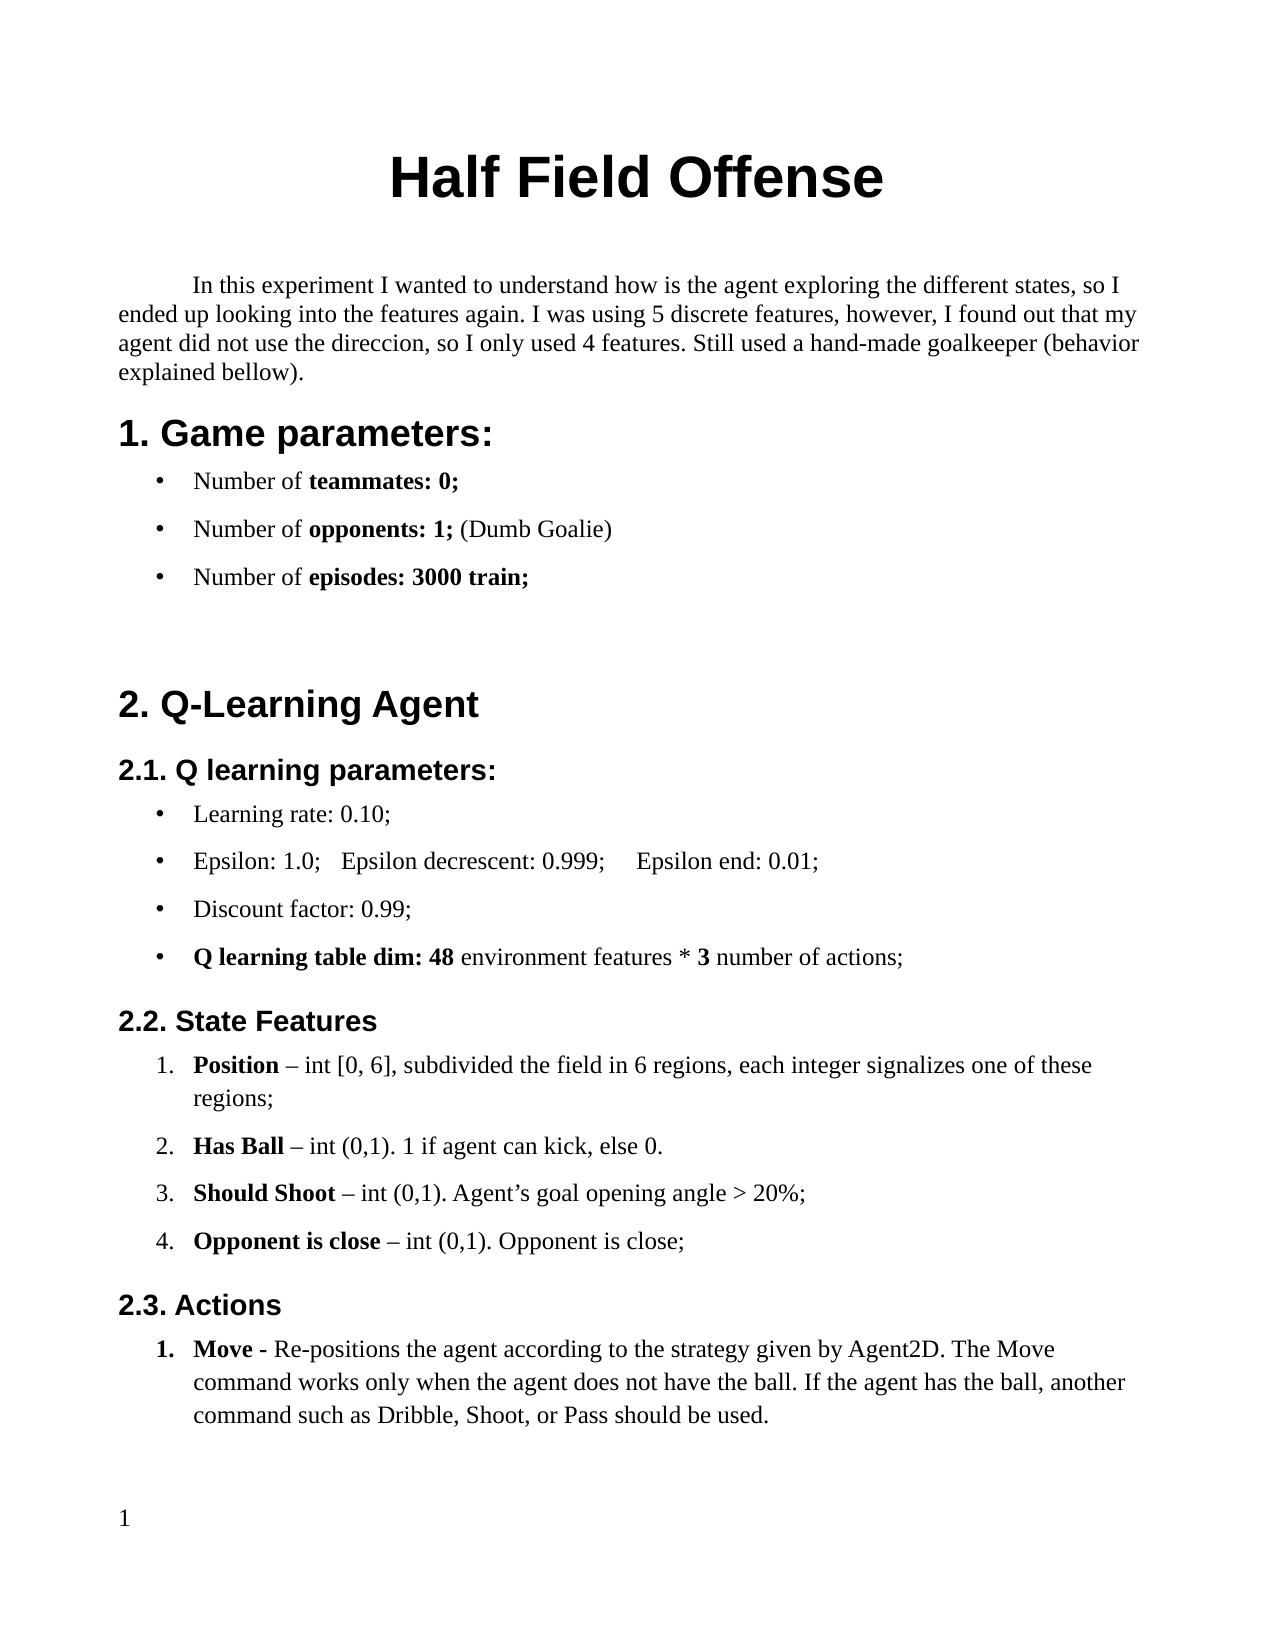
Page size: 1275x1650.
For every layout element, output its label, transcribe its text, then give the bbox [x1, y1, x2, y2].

list Move - Re-positions the agent according to the strategy given by Agent2D. The Move command works only when the agent does not have the ball. If the agent has the ball, another command such as Dribble, Shoot, or Pass should be used. [156, 1334, 1157, 1429]
list Learning rate: 0.10; [156, 799, 1157, 828]
subtitle 1. Game parameters: [118, 410, 1157, 454]
list Number of episodes: 3000 train; [156, 562, 1157, 590]
list Discount factor: 0.99; [156, 894, 1157, 923]
list Should Shoot – int (0,1). Agent’s goal opening angle > 20%; [156, 1178, 1157, 1207]
subtitle 2.2. State Features [118, 1004, 1157, 1038]
list Epsilon: 1.0; Epsilon decrescent: 0.999; Epsilon end: 0.01; [156, 846, 1157, 875]
subtitle 2. Q-Learning Agent [118, 682, 1157, 726]
subtitle 2.3. Actions [118, 1288, 1157, 1322]
title Half Field Offense [118, 143, 1157, 210]
list Opponent is close – int (0,1). Opponent is close; [156, 1226, 1157, 1255]
subtitle 2.1. Q learning parameters: [118, 753, 1157, 786]
list Position – int [0, 6], subdivided the field in 6 regions, each integer signalizes one of these regions; [156, 1050, 1157, 1112]
list Q learning table dim: 48 environment features * 3 number of actions; [156, 942, 1157, 970]
list Number of opponents: 1; (Dumb Goalie) [156, 514, 1157, 543]
text In this experiment I wanted to understand how is the agent exploring the different states, so I ended up looking into the features again. I was using 5 discrete features, however, I found out that my agent did not use the direccion, so I only used 4 features. Still used a hand-made goalkeeper (behavior explained bellow). [118, 270, 1157, 385]
list Has Ball – int (0,1). 1 if agent can kick, else 0. [156, 1131, 1157, 1159]
list Number of teammates: 0; [156, 466, 1157, 495]
